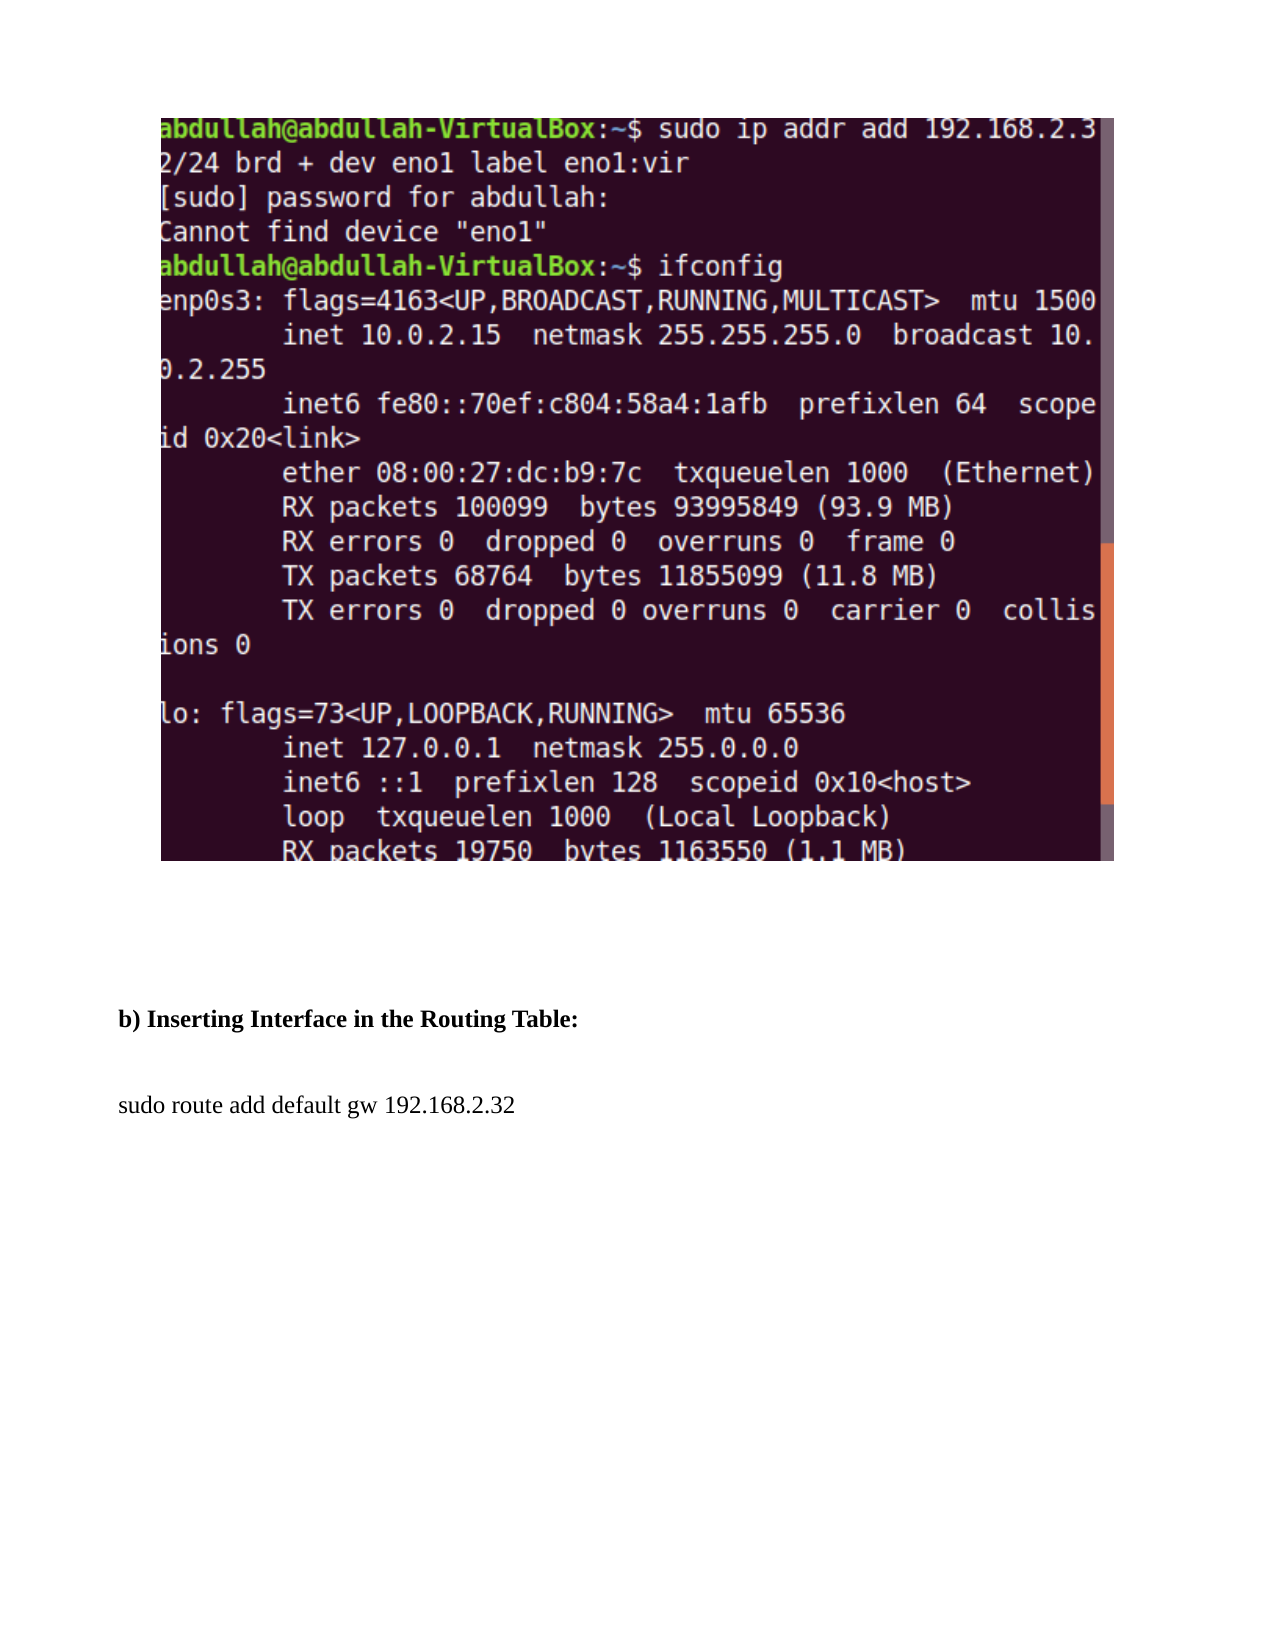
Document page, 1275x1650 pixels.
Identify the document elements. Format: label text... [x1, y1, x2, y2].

text b) Inserting Interface in the Routing Table: [118, 1004, 1157, 1033]
text sudo route add default gw 192.168.2.32 [118, 1090, 1157, 1119]
picture [161, 118, 1114, 861]
